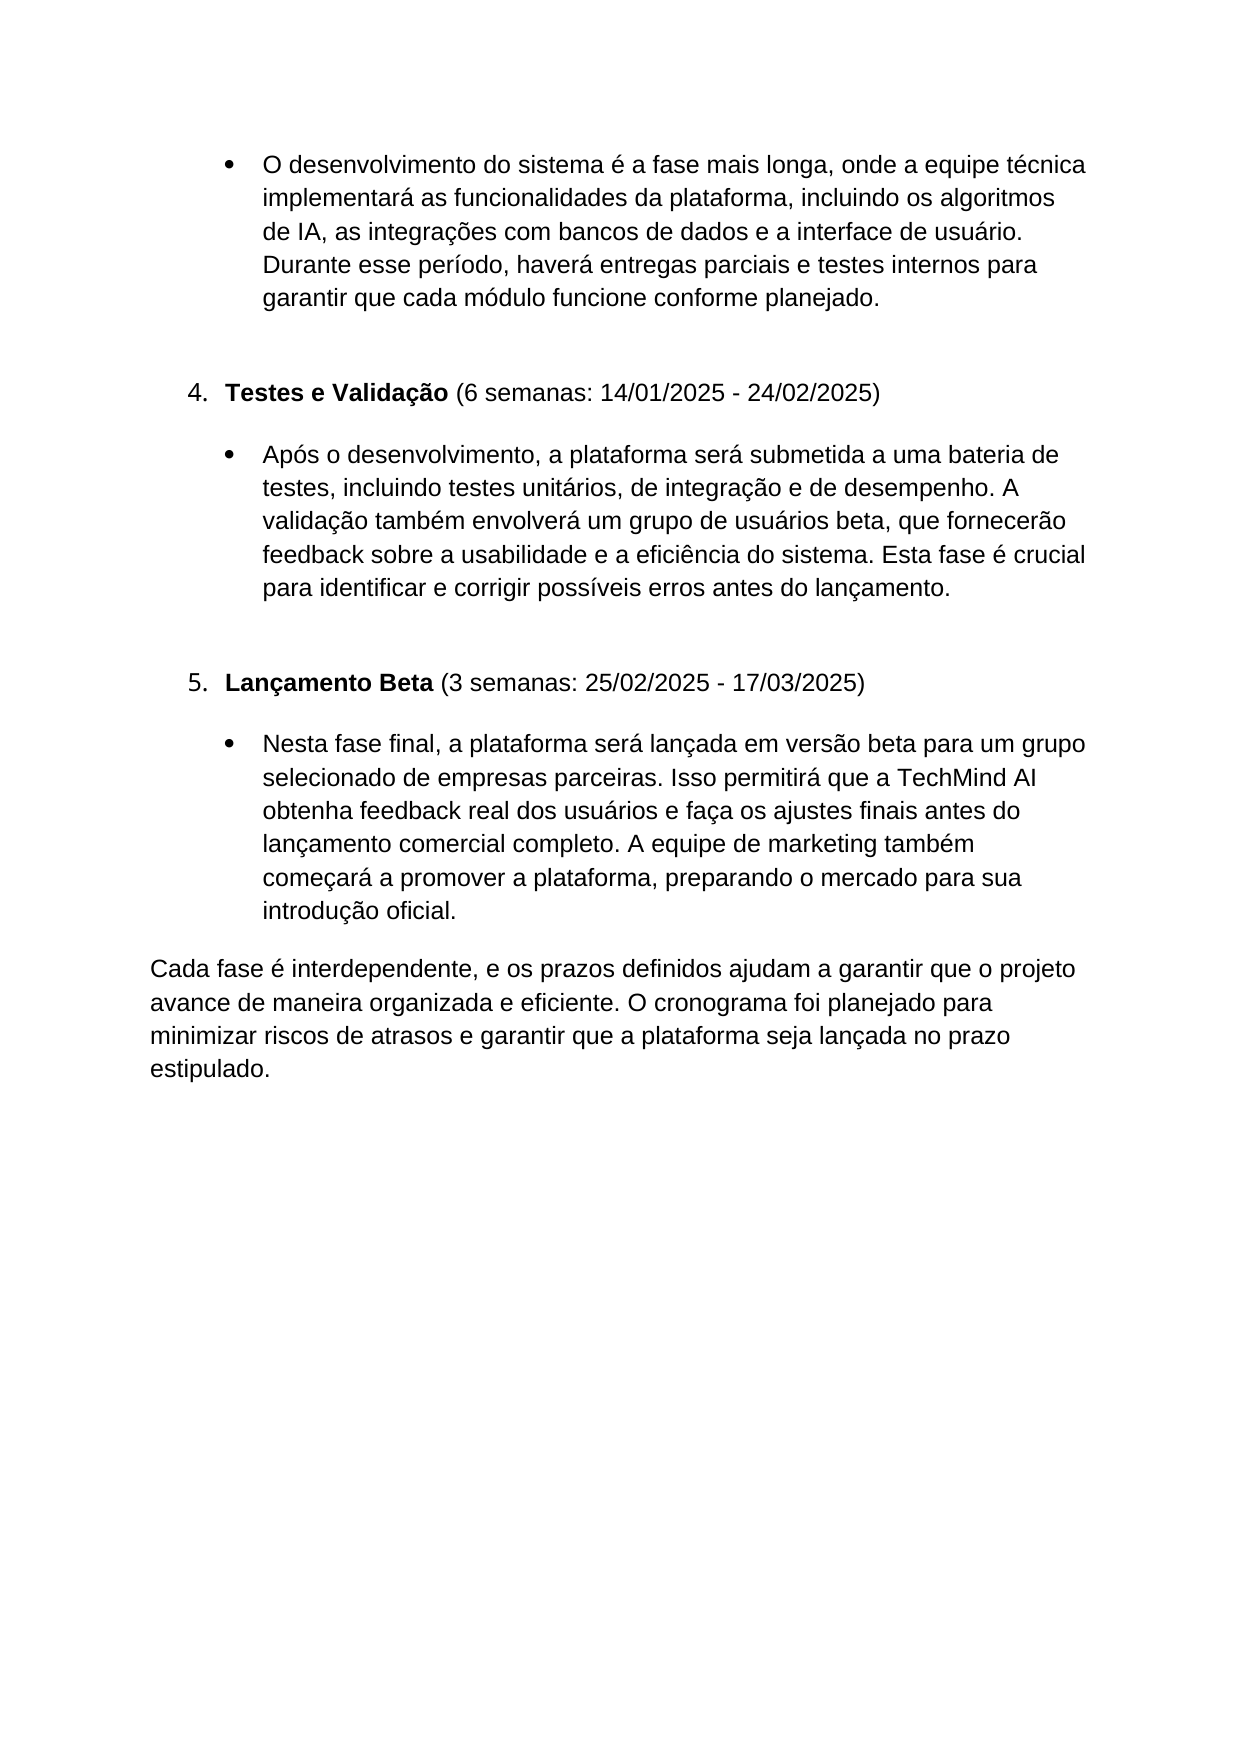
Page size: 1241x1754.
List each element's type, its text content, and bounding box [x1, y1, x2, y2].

list Testes e Validação (6 semanas: 14/01/2025 - 24/02/2025) [187, 375, 1090, 409]
list O desenvolvimento do sistema é a fase mais longa, onde a equipe técnica implementará as funcionalidades da plataforma, incluindo os algoritmos de IA, as integrações com bancos de dados e a interface de usuário. Durante esse período, haverá entregas parciais e testes internos para garantir que cada módulo funcione conforme planejado. [225, 150, 1090, 312]
list Após o desenvolvimento, a plataforma será submetida a uma bateria de testes, incluindo testes unitários, de integração e de desempenho. A validação também envolverá um grupo de usuários beta, que fornecerão feedback sobre a usabilidade e a eficiência do sistema. Esta fase é crucial para identificar e corrigir possíveis erros antes do lançamento. [225, 439, 1090, 602]
list Lançamento Beta (3 semanas: 25/02/2025 - 17/03/2025) [187, 665, 1090, 699]
list Nesta fase final, a plataforma será lançada em versão beta para um grupo selecionado de empresas parceiras. Isso permitirá que a TechMind AI obtenha feedback real dos usuários e faça os ajustes finais antes do lançamento comercial completo. A equipe de marketing também começará a promover a plataforma, preparando o mercado para sua introdução oficial. [225, 729, 1090, 925]
text Cada fase é interdependente, e os prazos definidos ajudam a garantir que o projeto avance de maneira organizada e eficiente. O cronograma foi planejado para minimizar riscos de atrasos e garantir que a plataforma seja lançada no prazo estipulado. [150, 954, 1090, 1083]
